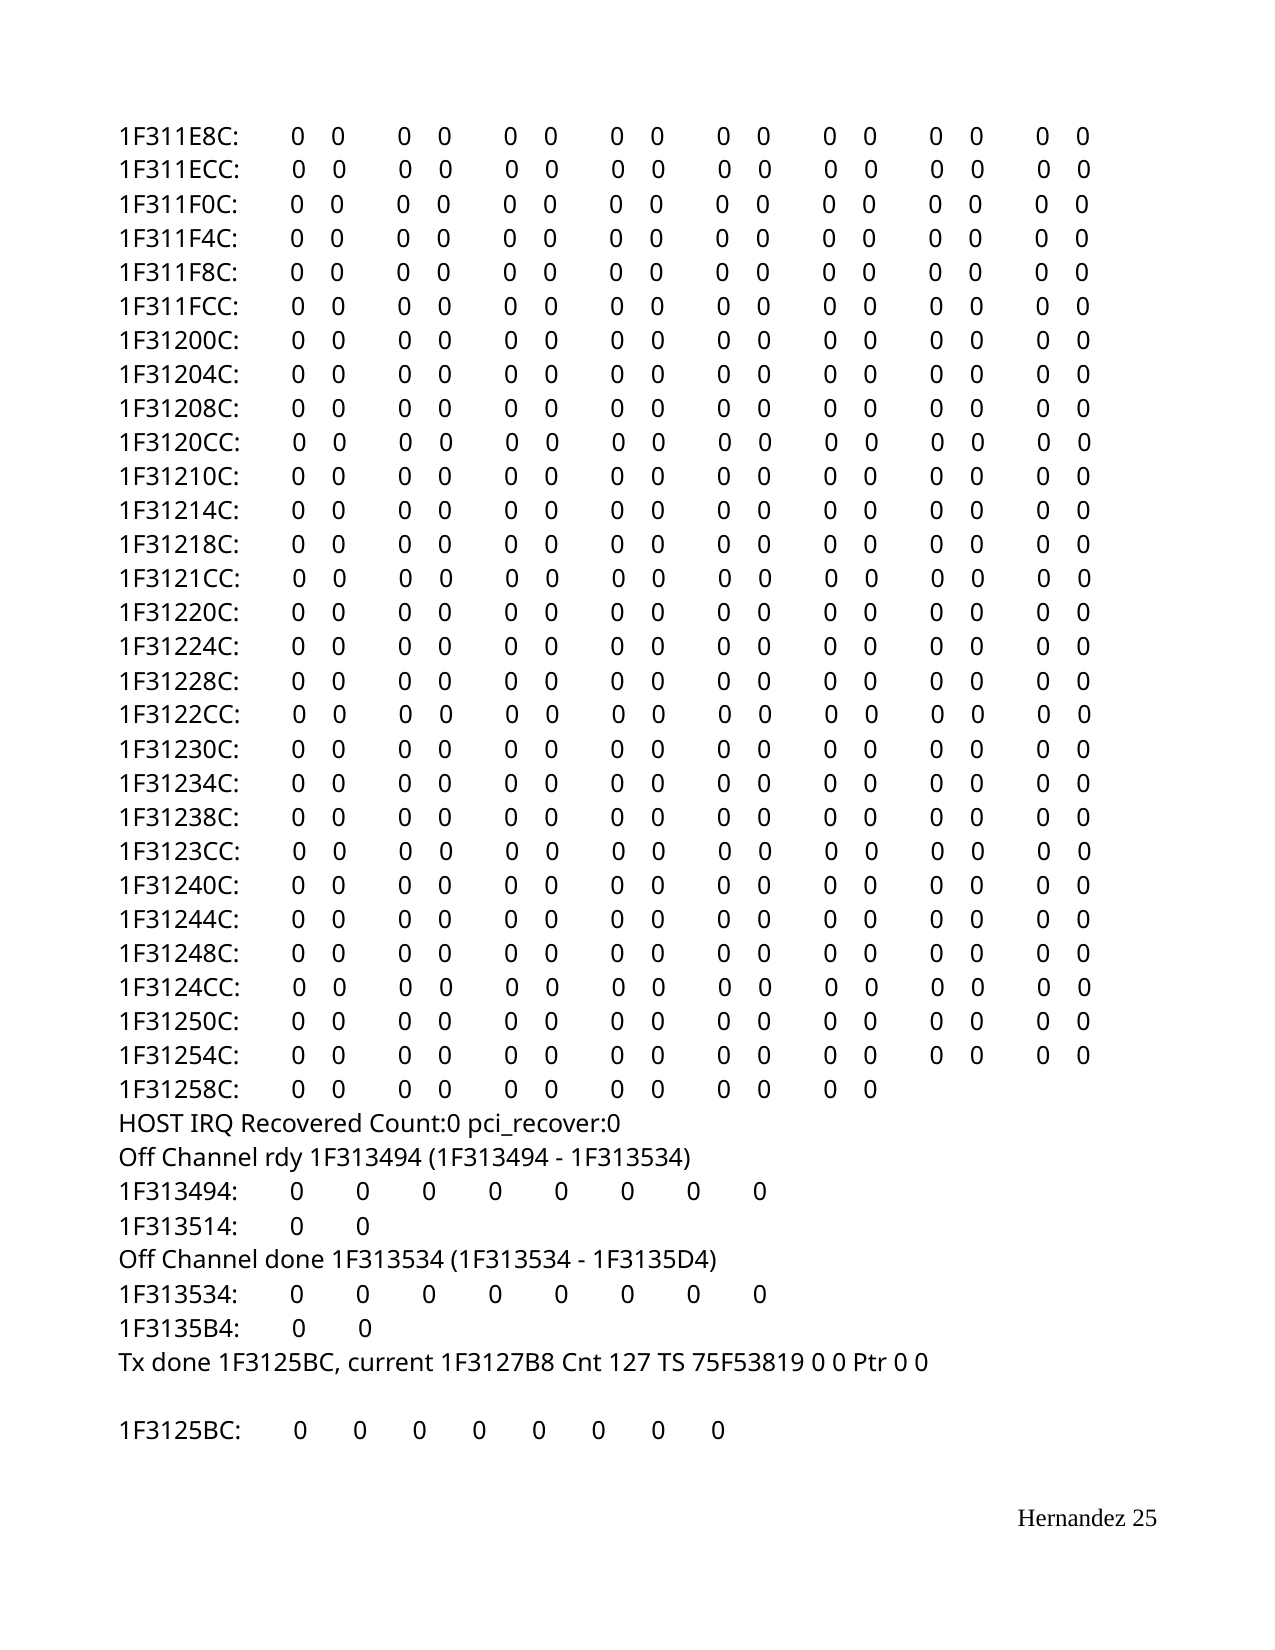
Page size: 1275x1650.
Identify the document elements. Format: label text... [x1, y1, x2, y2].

text 1F313494: 0 0 0 0 0 0 0 0 [118, 1174, 1157, 1208]
text 1F31230C: 0 0 0 0 0 0 0 0 0 0 0 0 0 0 0 0 [118, 731, 1157, 765]
text 1F3125BC: 0 0 0 0 0 0 0 0 [118, 1412, 1157, 1447]
text 1F313534: 0 0 0 0 0 0 0 0 [118, 1276, 1157, 1310]
text 1F311ECC: 0 0 0 0 0 0 0 0 0 0 0 0 0 0 0 0 [118, 152, 1157, 186]
text 1F31240C: 0 0 0 0 0 0 0 0 0 0 0 0 0 0 0 0 [118, 867, 1157, 902]
text 1F31250C: 0 0 0 0 0 0 0 0 0 0 0 0 0 0 0 0 [118, 1004, 1157, 1038]
text 1F311F4C: 0 0 0 0 0 0 0 0 0 0 0 0 0 0 0 0 [118, 220, 1157, 254]
text 1F31248C: 0 0 0 0 0 0 0 0 0 0 0 0 0 0 0 0 [118, 936, 1157, 970]
text 1F31234C: 0 0 0 0 0 0 0 0 0 0 0 0 0 0 0 0 [118, 765, 1157, 799]
text 1F31204C: 0 0 0 0 0 0 0 0 0 0 0 0 0 0 0 0 [118, 357, 1157, 391]
text 1F3122CC: 0 0 0 0 0 0 0 0 0 0 0 0 0 0 0 0 [118, 697, 1157, 731]
text 1F31214C: 0 0 0 0 0 0 0 0 0 0 0 0 0 0 0 0 [118, 493, 1157, 527]
text 1F31200C: 0 0 0 0 0 0 0 0 0 0 0 0 0 0 0 0 [118, 322, 1157, 357]
text 1F31210C: 0 0 0 0 0 0 0 0 0 0 0 0 0 0 0 0 [118, 459, 1157, 493]
text 1F311FCC: 0 0 0 0 0 0 0 0 0 0 0 0 0 0 0 0 [118, 288, 1157, 322]
text 1F31208C: 0 0 0 0 0 0 0 0 0 0 0 0 0 0 0 0 [118, 391, 1157, 425]
text 1F311F0C: 0 0 0 0 0 0 0 0 0 0 0 0 0 0 0 0 [118, 186, 1157, 220]
text 1F31220C: 0 0 0 0 0 0 0 0 0 0 0 0 0 0 0 0 [118, 595, 1157, 629]
text Tx done 1F3125BC, current 1F3127B8 Cnt 127 TS 75F53819 0 0 Ptr 0 0 [118, 1344, 1157, 1378]
text 1F31224C: 0 0 0 0 0 0 0 0 0 0 0 0 0 0 0 0 [118, 629, 1157, 663]
text Off Channel done 1F313534 (1F313534 - 1F3135D4) [118, 1242, 1157, 1276]
text 1F31258C: 0 0 0 0 0 0 0 0 0 0 0 0 [118, 1072, 1157, 1106]
text HOST IRQ Recovered Count:0 pci_recover:0 [118, 1106, 1157, 1140]
text 1F31254C: 0 0 0 0 0 0 0 0 0 0 0 0 0 0 0 0 [118, 1038, 1157, 1072]
text 1F31218C: 0 0 0 0 0 0 0 0 0 0 0 0 0 0 0 0 [118, 527, 1157, 561]
text 1F313514: 0 0 [118, 1208, 1157, 1242]
text Off Channel rdy 1F313494 (1F313494 - 1F313534) [118, 1140, 1157, 1174]
text 1F311E8C: 0 0 0 0 0 0 0 0 0 0 0 0 0 0 0 0 [118, 118, 1157, 152]
text 1F31228C: 0 0 0 0 0 0 0 0 0 0 0 0 0 0 0 0 [118, 663, 1157, 697]
text 1F3120CC: 0 0 0 0 0 0 0 0 0 0 0 0 0 0 0 0 [118, 425, 1157, 459]
text 1F3124CC: 0 0 0 0 0 0 0 0 0 0 0 0 0 0 0 0 [118, 970, 1157, 1004]
text 1F31244C: 0 0 0 0 0 0 0 0 0 0 0 0 0 0 0 0 [118, 902, 1157, 936]
text 1F3123CC: 0 0 0 0 0 0 0 0 0 0 0 0 0 0 0 0 [118, 833, 1157, 867]
text 1F311F8C: 0 0 0 0 0 0 0 0 0 0 0 0 0 0 0 0 [118, 254, 1157, 288]
text 1F3135B4: 0 0 [118, 1310, 1157, 1344]
text 1F31238C: 0 0 0 0 0 0 0 0 0 0 0 0 0 0 0 0 [118, 799, 1157, 833]
text 1F3121CC: 0 0 0 0 0 0 0 0 0 0 0 0 0 0 0 0 [118, 561, 1157, 595]
